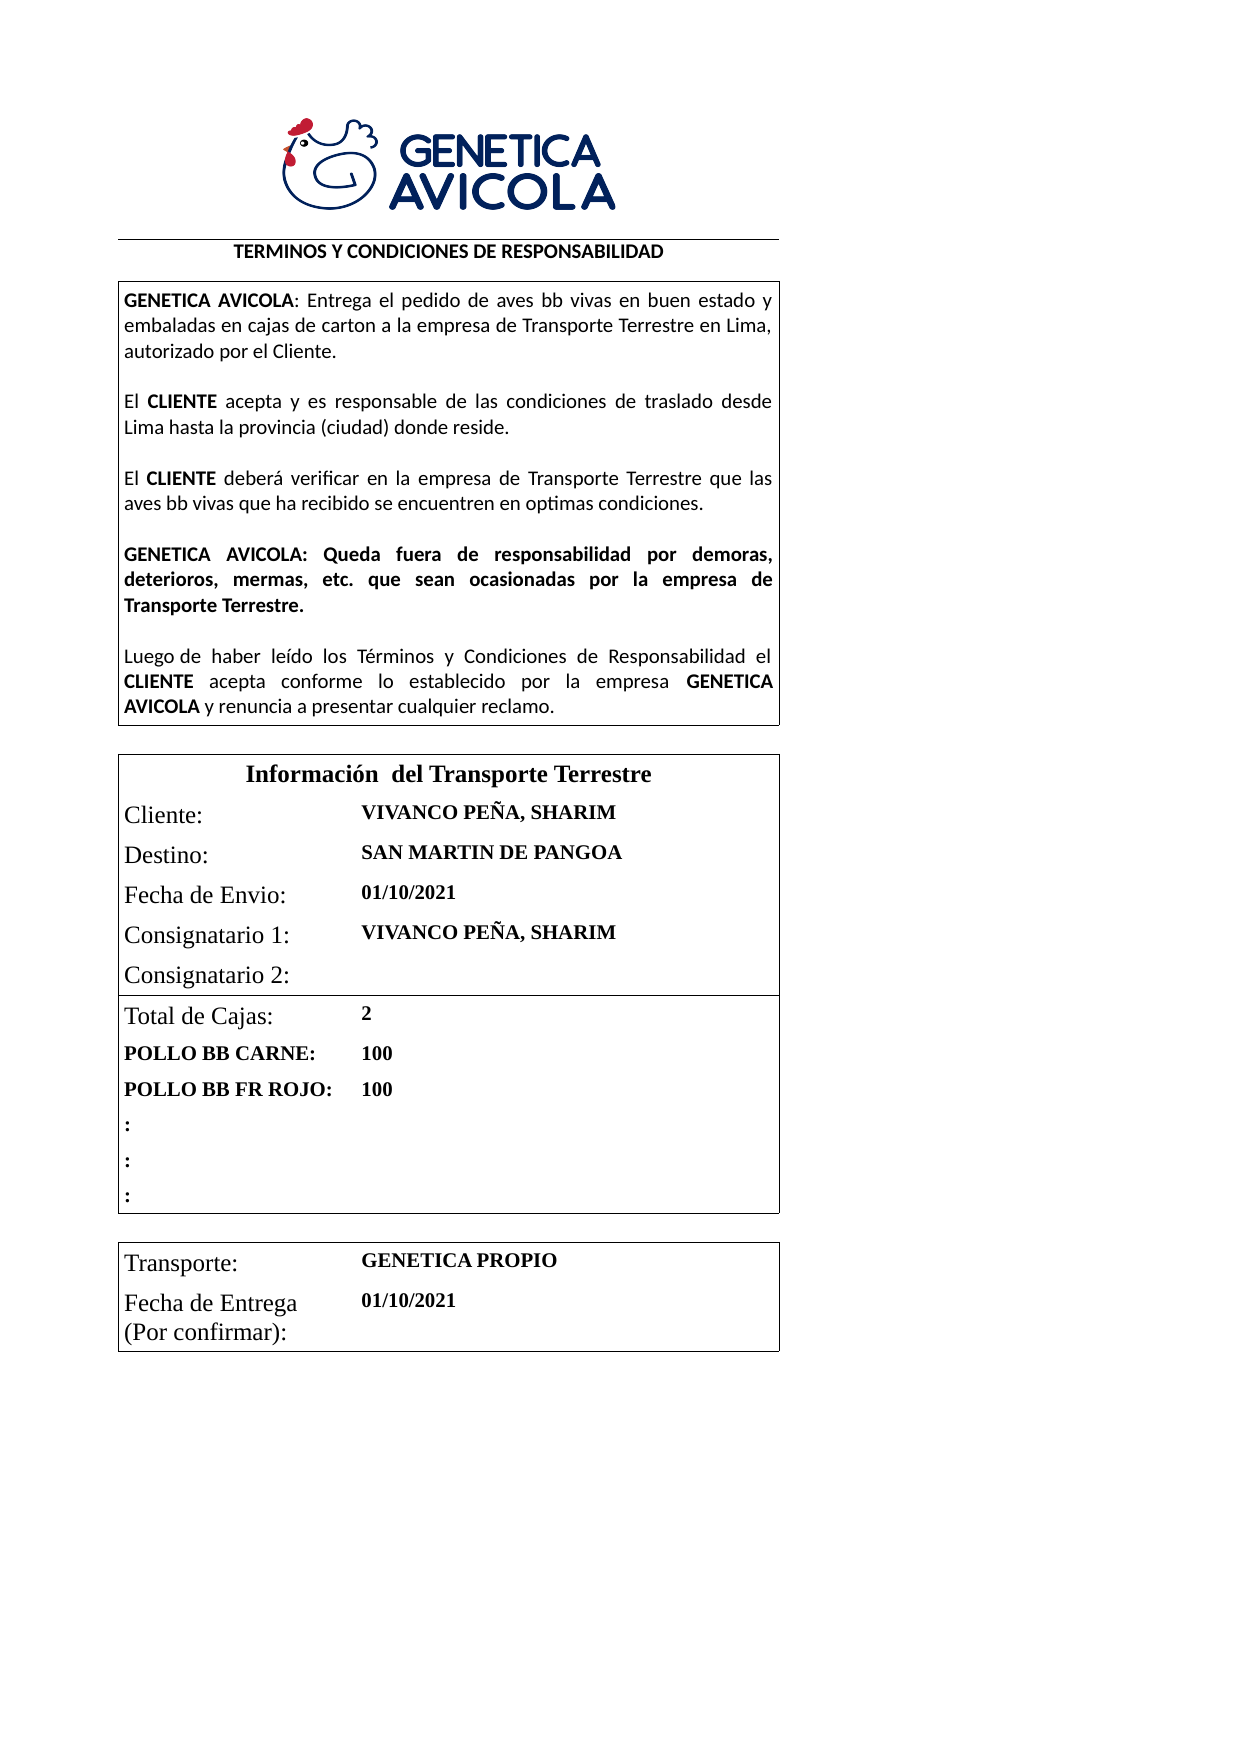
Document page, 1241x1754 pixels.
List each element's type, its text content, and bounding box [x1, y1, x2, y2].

table_cell 2 [356, 996, 779, 1035]
table_cell Fecha de Entrega (Por confirmar): [119, 1282, 356, 1351]
table_cell Cliente: [119, 794, 356, 834]
table_cell 100 [356, 1035, 779, 1071]
table_cell [356, 1142, 779, 1177]
table_cell VIVANCO PEÑA, SHARIM [356, 794, 779, 834]
table_cell Destino: [119, 834, 356, 874]
table_cell GENETICA PROPIO [356, 1243, 779, 1282]
table_cell 01/10/2021 [356, 874, 779, 914]
table_cell Transporte: [119, 1243, 356, 1282]
table_cell [118, 1214, 356, 1242]
table_cell VIVANCO PEÑA, SHARIM [356, 915, 779, 955]
table_cell Fecha de Envio: [119, 874, 356, 914]
table_cell 100 [356, 1071, 779, 1106]
table_cell Total de Cajas: [119, 996, 356, 1035]
table_cell [356, 1178, 779, 1213]
table_header TERMINOS Y CONDICIONES DE RESPONSABILIDAD [118, 240, 779, 281]
table_cell POLLO BB FR ROJO: [119, 1071, 356, 1106]
table_cell SAN MARTIN DE PANGOA [356, 834, 779, 874]
table_cell [356, 955, 779, 995]
table_cell Consignatario 1: [119, 915, 356, 955]
table_cell : [119, 1106, 356, 1142]
picture [282, 118, 616, 210]
table_cell GENETICA AVICOLA: Entrega el pedido de aves bb vivas en buen estado y embaladas en cajas de carton a la empresa de Transporte Terrestre en Lima, autorizado por el Cliente. El CLIENTE acepta y es responsable de las condiciones de traslado desde Lima hasta la provincia (ciudad) donde reside. El CLIENTE deberá verificar en la empresa de Transporte Terrestre que las aves bb vivas que ha recibido se encuentren en optimas condiciones. GENETICA AVICOLA: Queda fuera de responsabilidad por demoras, deterioros, mermas, etc. que sean ocasionadas por la empresa de Transporte Terrestre. Luego de haber leído los Términos y Condiciones de Responsabilidad el CLIENTE acepta conforme lo establecido por la empresa GENETICA AVICOLA y renuncia a presentar cualquier reclamo. [119, 282, 779, 725]
table_cell [356, 1106, 779, 1142]
table_cell Consignatario 2: [119, 955, 356, 995]
table_cell : [119, 1178, 356, 1213]
table_header Información del Transporte Terrestre [119, 755, 779, 794]
table_cell 01/10/2021 [356, 1282, 779, 1351]
table_cell : [119, 1142, 356, 1177]
table_cell [356, 1214, 779, 1242]
table_cell POLLO BB CARNE: [119, 1035, 356, 1071]
